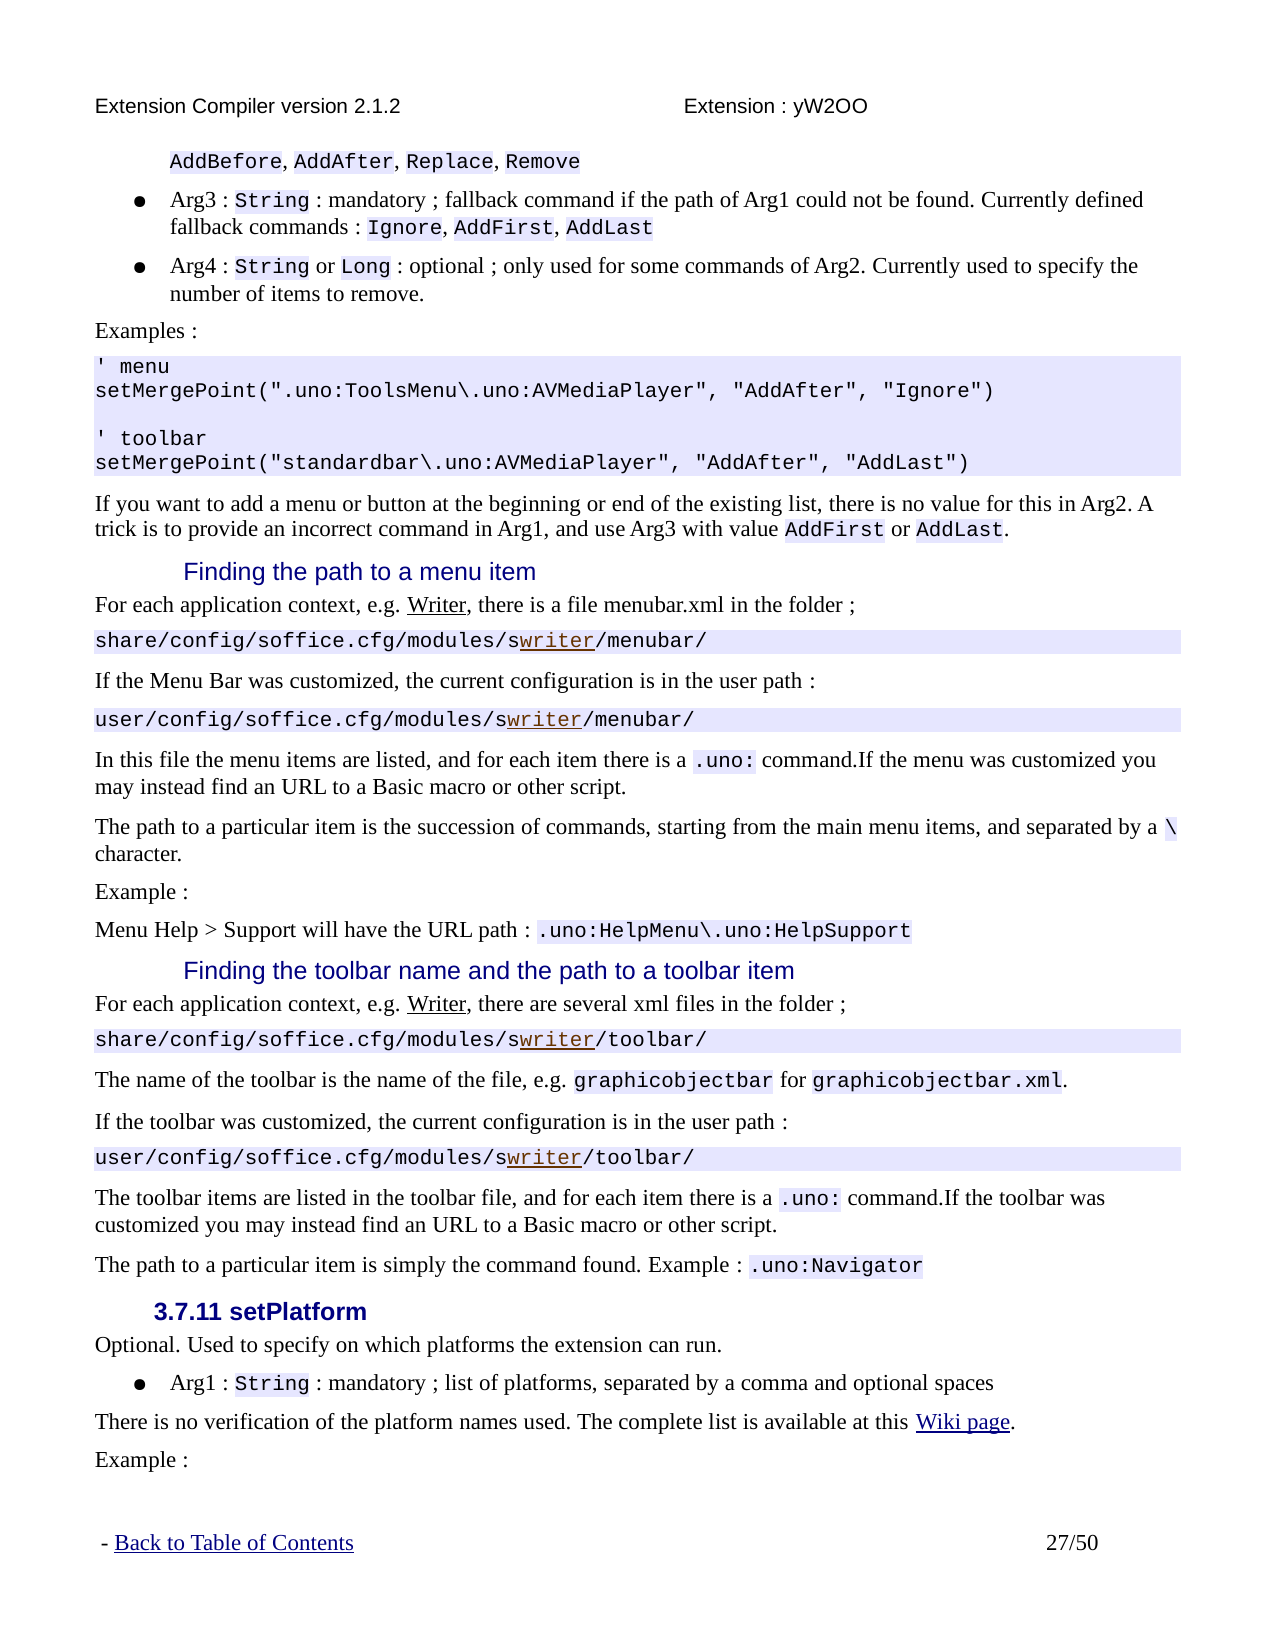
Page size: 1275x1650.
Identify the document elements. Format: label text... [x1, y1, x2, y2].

list AddBefore, AddAfter, Replace, Remove [132, 147, 1181, 174]
text ' toolbar [94, 428, 1181, 452]
text If you want to add a menu or button at the beginning or end of the existing list, there is no value for this in Arg2. A trick is to provide an incorrect command in Arg1, and use Arg3 with value AddFirst or AddLast. [94, 491, 1181, 543]
text share/config/soffice.cfg/modules/swriter/menubar/ [94, 630, 520, 654]
text setMergePoint(".uno:ToolsMenu\.uno:AVMediaPlayer", "AddAfter", "Ignore") [94, 380, 1181, 404]
text ' menu [94, 356, 1181, 380]
text share/config/soffice.cfg/modules/swriter/toolbar/ [594, 1029, 1181, 1053]
text The path to a particular item is simply the command found. Example : .uno:Navigator [94, 1252, 1181, 1279]
subtitle Finding the path to a menu item [183, 558, 1181, 586]
text If the Menu Bar was customized, the current configuration is in the user path : [94, 668, 1181, 694]
text For each application context, e.g. Writer, there is a file menubar.xml in the folder ; [94, 592, 1181, 617]
text share/config/soffice.cfg/modules/swriter/menubar/ [594, 630, 1181, 654]
text user/config/soffice.cfg/modules/swriter/toolbar/ [582, 1147, 1181, 1171]
text Example : [94, 879, 1181, 905]
text Example : [94, 1447, 1181, 1473]
text The toolbar items are listed in the toolbar file, and for each item there is a .uno: command.If the toolbar was customized you may instead find an URL to a Basic macro or other script. [94, 1185, 1181, 1238]
text share/config/soffice.cfg/modules/swriter/toolbar/ [94, 1029, 520, 1053]
text Examples : [94, 318, 1181, 344]
text If the toolbar was customized, the current configuration is in the user path : [94, 1109, 1181, 1134]
subtitle setPlatform [153, 1298, 1181, 1326]
text In this file the menu items are listed, and for each item there is a .uno: command.If the menu was customized you may instead find an URL to a Basic macro or other script. [94, 747, 1181, 799]
text There is no verification of the platform names used. The complete list is available at this Wiki page. [94, 1409, 1181, 1435]
text Optional. Used to specify on which platforms the extension can run. [94, 1332, 1181, 1357]
text setMergePoint("standardbar\.uno:AVMediaPlayer", "AddAfter", "AddLast") [94, 452, 1181, 476]
list Arg1 : String : mandatory ; list of platforms, separated by a comma and optional spaces [132, 1370, 1181, 1397]
subtitle Finding the toolbar name and the path to a toolbar item [183, 957, 1181, 985]
text For each application context, e.g. Writer, there are several xml files in the folder ; [94, 991, 1181, 1016]
text user/config/soffice.cfg/modules/swriter/toolbar/ [94, 1147, 507, 1171]
text user/config/soffice.cfg/modules/swriter/menubar/ [94, 708, 1181, 732]
list Arg4 : String or Long : optional ; only used for some commands of Arg2. Currently used to specify the number of items to remove. [132, 253, 1181, 306]
text Menu Help > Support will have the URL path : .uno:HelpMenu\.uno:HelpSupport [94, 917, 1181, 944]
text The path to a particular item is the succession of commands, starting from the main menu items, and separated by a \ character. [94, 814, 1181, 867]
list Arg3 : String : mandatory ; fallback command if the path of Arg1 could not be found. Currently defined fallback commands : Ignore, AddFirst, AddLast [132, 187, 1181, 241]
text The name of the toolbar is the name of the file, e.g. graphicobjectbar for graphicobjectbar.xml. [94, 1067, 1181, 1094]
